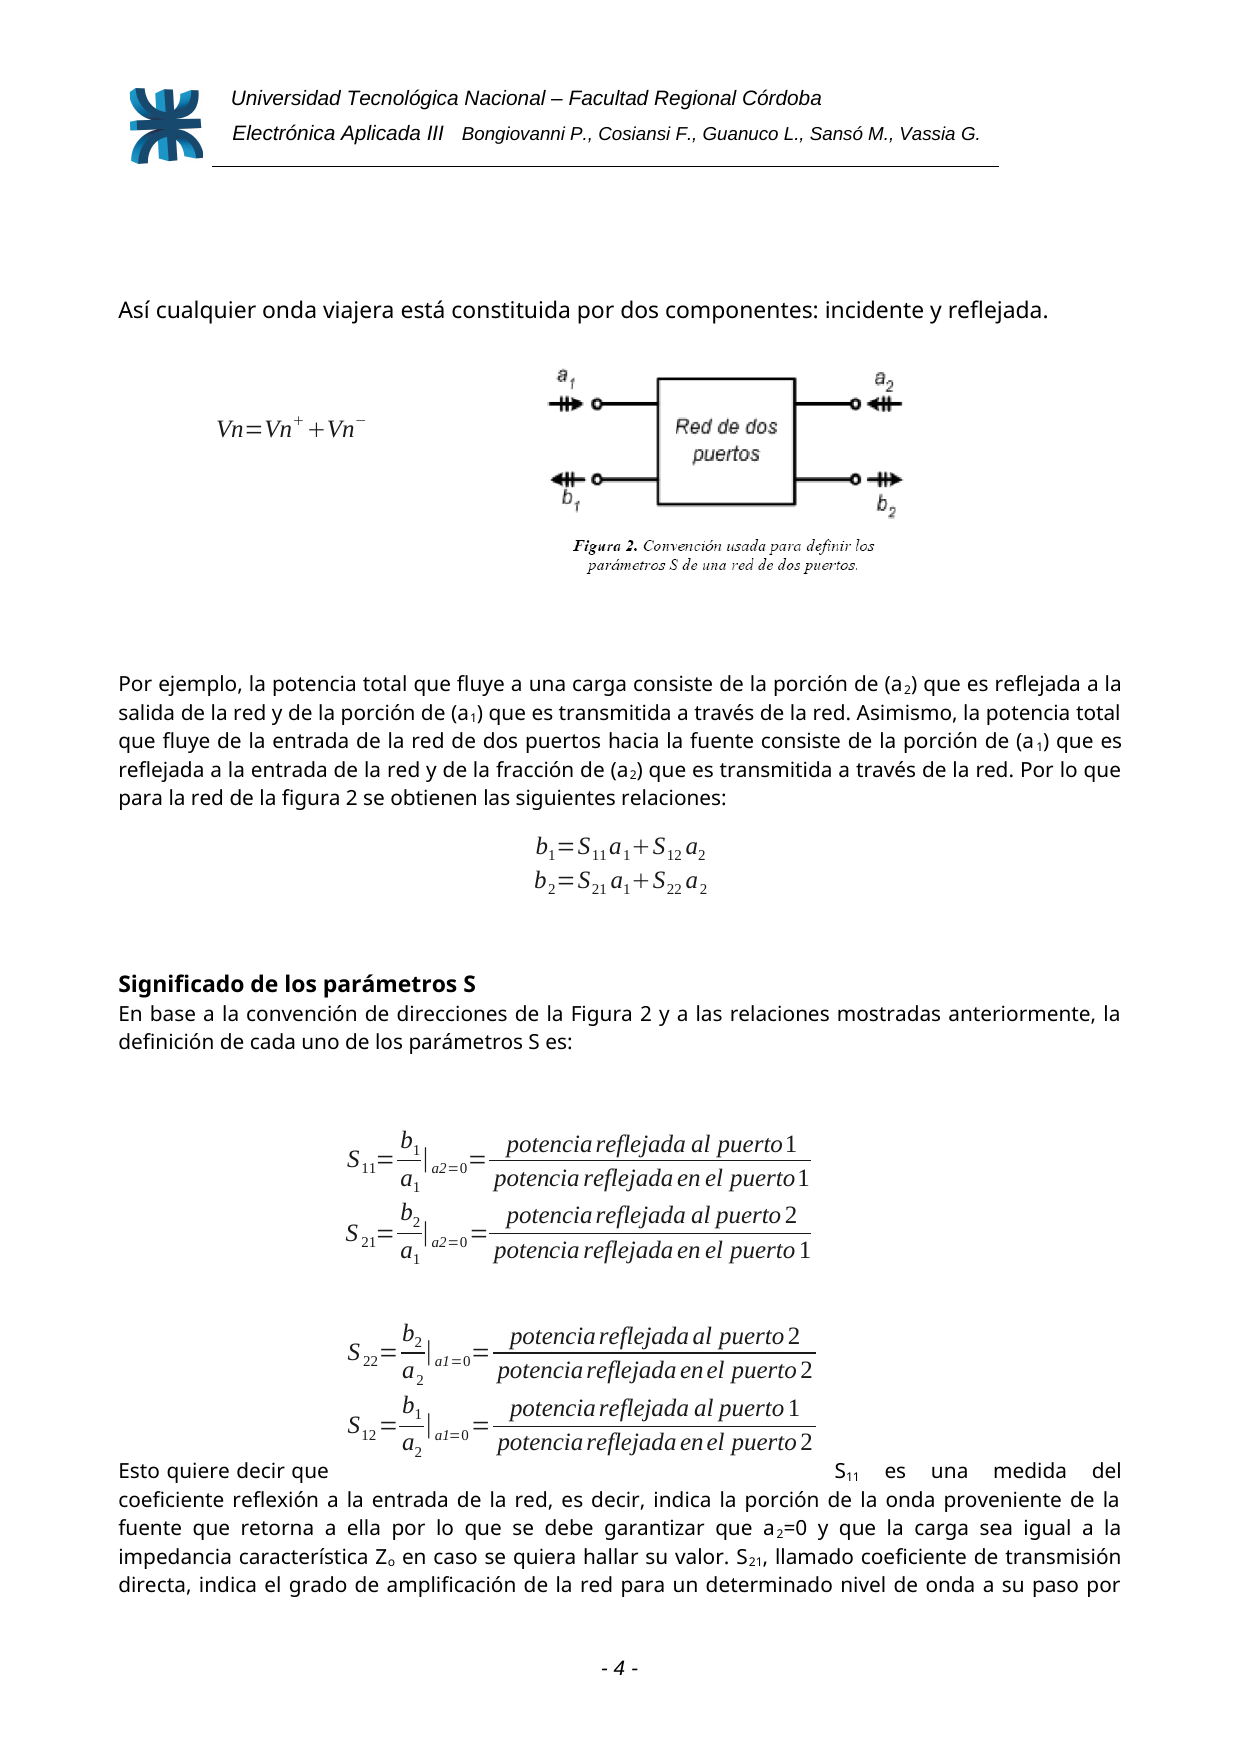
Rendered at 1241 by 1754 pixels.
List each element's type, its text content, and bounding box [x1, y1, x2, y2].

text Por ejemplo, la potencia total que fluye a una carga consiste de la porción de (a2) que es reflejada a la salida de la red y de la porción de (a1) que es transmitida a través de la red. Asimismo, la potencia total que fluye de la entrada de la red de dos puertos hacia la fuente consiste de la porción de (a1) que es reflejada a la entrada de la red y de la fracción de (a2) que es transmitida a través de la red. Por lo que para la red de la figura 2 se obtienen las siguientes relaciones: [118, 669, 1122, 812]
text Esto quiere decir que S11 es una medida del coeficiente reflexión a la entrada de la red, es decir, indica la porción de la onda proveniente de la fuente que retorna a ella por lo que se debe garantizar que a2=0 y que la carga sea igual a la impedancia característica Zo en caso se quiera hallar su valor. S21, llamado coeficiente de transmisión directa, indica el grado de amplificación de la red para un determinado nivel de onda a su paso por [118, 1457, 1122, 1599]
picture [129, 88, 203, 164]
text En base a la convención de direcciones de la Figura 2 y a las relaciones mostradas anteriormente, la definición de cada uno de los parámetros S es: [118, 999, 1122, 1056]
text Significado de los parámetros S [118, 968, 1122, 999]
text Así cualquier onda viajera está constituida por dos componentes: incidente y reflejada. [118, 294, 1122, 326]
